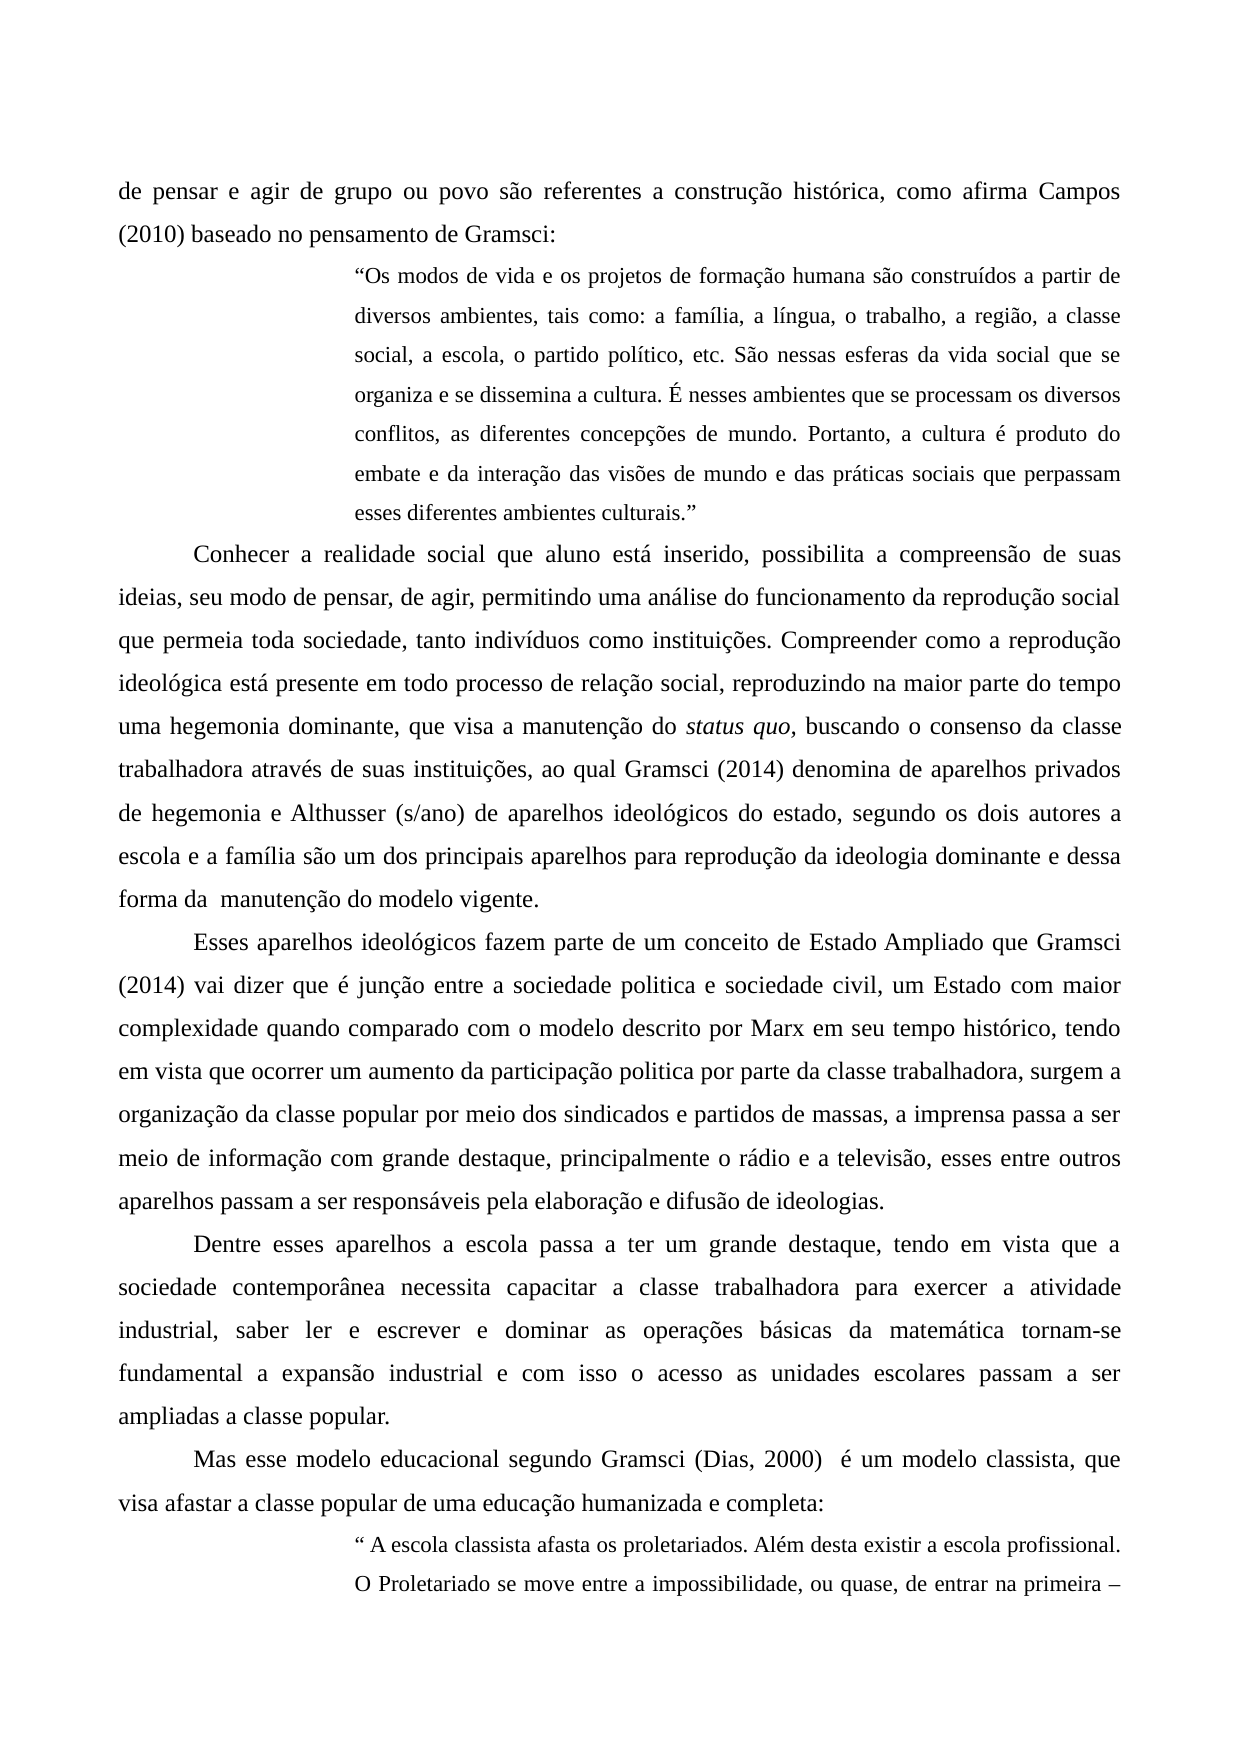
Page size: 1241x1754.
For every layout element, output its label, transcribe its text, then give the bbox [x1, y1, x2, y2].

text “Os modos de vida e os projetos de formação humana são construídos a partir de diversos ambientes, tais como: a família, a língua, o trabalho, a região, a classe social, a escola, o partido político, etc. São nessas esferas da vida social que se organiza e se dissemina a cultura. É nesses ambientes que se processam os diversos conflitos, as diferentes concepções de mundo. Portanto, a cultura é produto do embate e da interação das visões de mundo e das práticas sociais que perpassam esses diferentes ambientes culturais.” [354, 263, 1122, 526]
text Esses aparelhos ideológicos fazem parte de um conceito de Estado Ampliado que Gramsci (2014) vai dizer que é junção entre a sociedade politica e sociedade civil, um Estado com maior complexidade quando comparado com o modelo descrito por Marx em seu tempo histórico, tendo em vista que ocorrer um aumento da participação politica por parte da classe trabalhadora, surgem a organização da classe popular por meio dos sindicados e partidos de massas, a imprensa passa a ser meio de informação com grande destaque, principalmente o rádio e a televisão, esses entre outros aparelhos passam a ser responsáveis pela elaboração e difusão de ideologias. [118, 927, 1122, 1214]
text Conhecer a realidade social que aluno está inserido, possibilita a compreensão de suas ideias, seu modo de pensar, de agir, permitindo uma análise do funcionamento da reprodução social que permeia toda sociedade, tanto indivíduos como instituições. Compreender como a reprodução ideológica está presente em todo processo de relação social, reproduzindo na maior parte do tempo uma hegemonia dominante, que visa a manutenção do status quo, buscando o consenso da classe trabalhadora através de suas instituições, ao qual Gramsci (2014) denomina de aparelhos privados de hegemonia e Althusser (s/ano) de aparelhos ideológicos do estado, segundo os dois autores a escola e a família são um dos principais aparelhos para reprodução da ideologia dominante e dessa forma da manutenção do modelo vigente. [118, 539, 1122, 913]
text Mas esse modelo educacional segundo Gramsci (Dias, 2000) é um modelo classista, que visa afastar a classe popular de uma educação humanizada e completa: [118, 1444, 1122, 1516]
text “ A escola classista afasta os proletariados. Além desta existir a escola profissional. O Proletariado se move entre a impossibilidade, ou quase, de entrar na primeira – [354, 1531, 1122, 1597]
text de pensar e agir de grupo ou povo são referentes a construção histórica, como afirma Campos (2010) baseado no pensamento de Gramsci: [118, 176, 1122, 248]
text Dentre esses aparelhos a escola passa a ter um grande destaque, tendo em vista que a sociedade contemporânea necessita capacitar a classe trabalhadora para exercer a atividade industrial, saber ler e escrever e dominar as operações básicas da matemática tornam-se fundamental a expansão industrial e com isso o acesso as unidades escolares passam a ser ampliadas a classe popular. [118, 1229, 1122, 1430]
